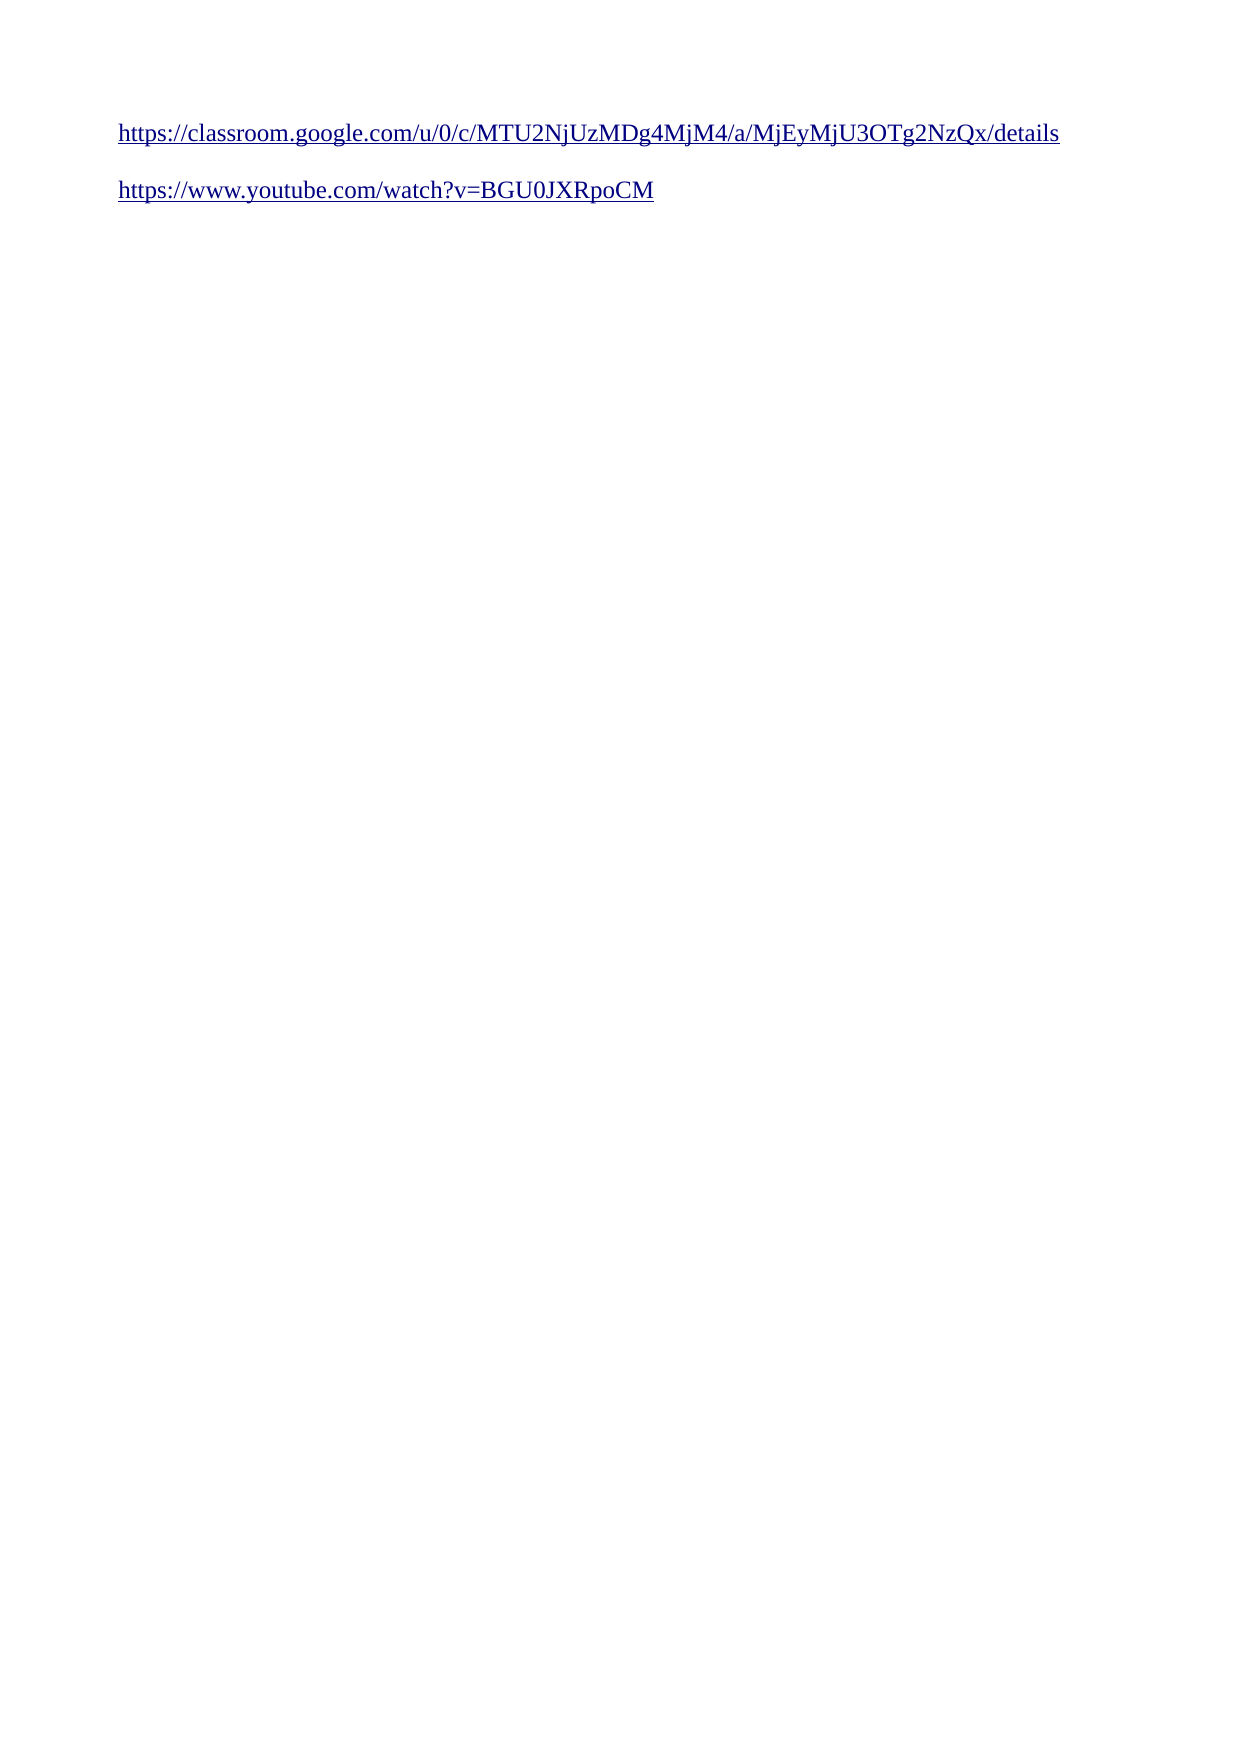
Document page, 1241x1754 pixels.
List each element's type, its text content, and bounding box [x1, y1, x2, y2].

text https://www.youtube.com/watch?v=BGU0JXRpoCM [118, 176, 1122, 204]
text https://classroom.google.com/u/0/c/MTU2NjUzMDg4MjM4/a/MjEyMjU3OTg2NzQx/details [118, 118, 1122, 147]
